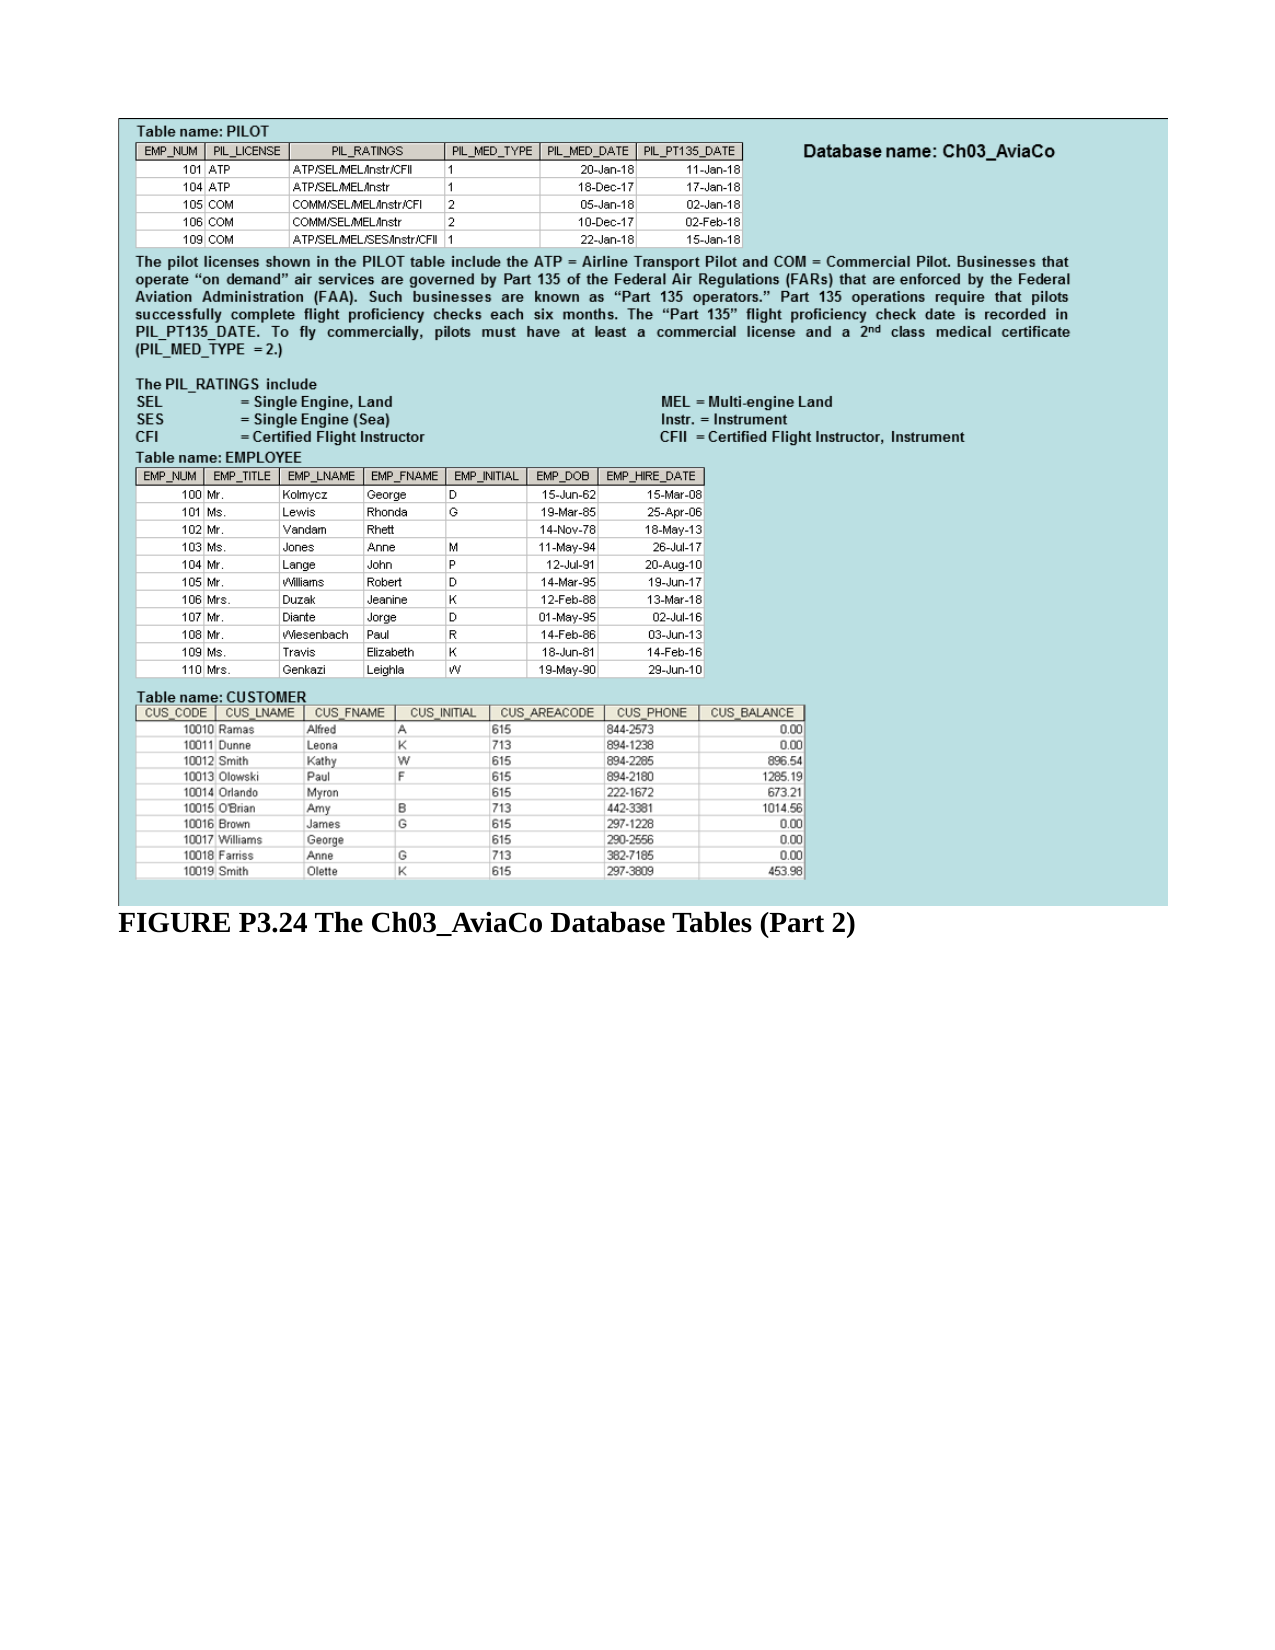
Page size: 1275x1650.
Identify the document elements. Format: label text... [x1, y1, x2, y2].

text FIGURE P3.24 The Ch03_AviaCo Database Tables (Part 2) [118, 906, 1157, 939]
picture [118, 118, 1168, 906]
